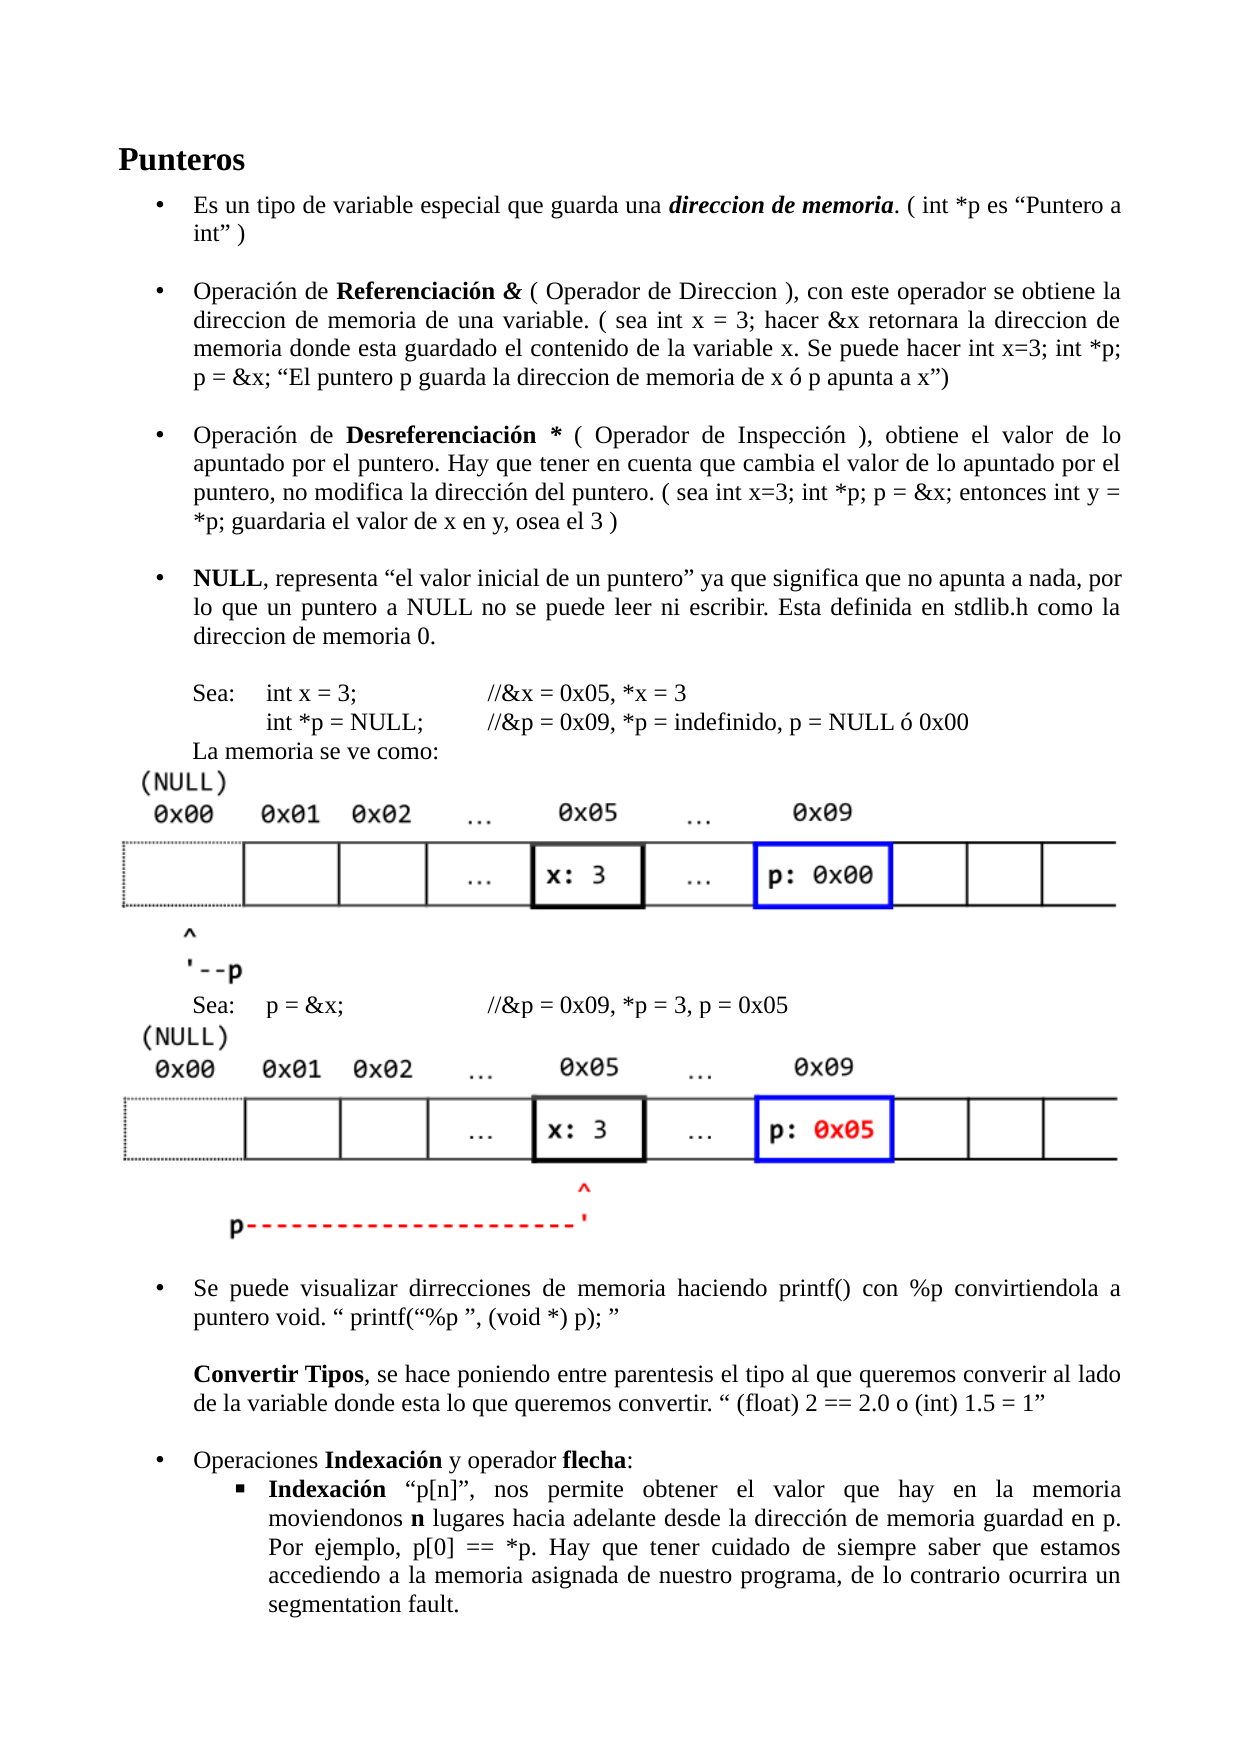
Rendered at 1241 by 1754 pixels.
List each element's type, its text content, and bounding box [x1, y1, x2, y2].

list Se puede visualizar dirrecciones de memoria haciendo printf() con %p convirtiendola a puntero void. “ printf(“%p ”, (void *) p); ” [156, 1273, 1122, 1330]
text int *p = NULL; //&p = 0x09, *p = indefinido, p = NULL ó 0x00 [118, 707, 1122, 736]
list Operaciones Indexación y operador flecha: [156, 1445, 1122, 1474]
list Es un tipo de variable especial que guarda una direccion de memoria. ( int *p es “Puntero a int” ) [156, 190, 1122, 247]
list Indexación “p[n]”, nos permite obtener el valor que hay en la memoria moviendonos n lugares hacia adelante desde la dirección de memoria guardad en p. Por ejemplo, p[0] == *p. Hay que tener cuidado de siempre saber que estamos accediendo a la memoria asignada de nuestro programa, de lo contrario ocurrira un segmentation fault. [231, 1474, 1122, 1618]
text Sea: int x = 3; //&x = 0x05, *x = 3 [118, 678, 1122, 707]
text Sea: p = &x; //&p = 0x09, *p = 3, p = 0x05 [118, 991, 1122, 1018]
subtitle Punteros [118, 139, 1122, 177]
list Operación de Desreferenciación * ( Operador de Inspección ), obtiene el valor de lo apuntado por el puntero. Hay que tener en cuenta que cambia el valor de lo apuntado por el puntero, no modifica la dirección del puntero. ( sea int x=3; int *p; p = &x; entonces int y = *p; guardaria el valor de x en y, osea el 3 ) [156, 420, 1122, 535]
text La memoria se ve como: [118, 736, 1122, 764]
list Convertir Tipos, se hace poniendo entre parentesis el tipo al que queremos converir al lado de la variable donde esta lo que queremos convertir. “ (float) 2 == 2.0 o (int) 1.5 = 1” [156, 1330, 1122, 1417]
picture [118, 1018, 1123, 1245]
list Operación de Referenciación & ( Operador de Direccion ), con este operador se obtiene la direccion de memoria de una variable. ( sea int x = 3; hacer &x retornara la direccion de memoria donde esta guardado el contenido de la variable x. Se puede hacer int x=3; int *p; p = &x; “El puntero p guarda la direccion de memoria de x ó p apunta a x”) [156, 276, 1122, 391]
picture [118, 764, 1123, 991]
list NULL, representa “el valor inicial de un puntero” ya que significa que no apunta a nada, por lo que un puntero a NULL no se puede leer ni escribir. Esta definida en stdlib.h como la direccion de memoria 0. [156, 563, 1122, 650]
